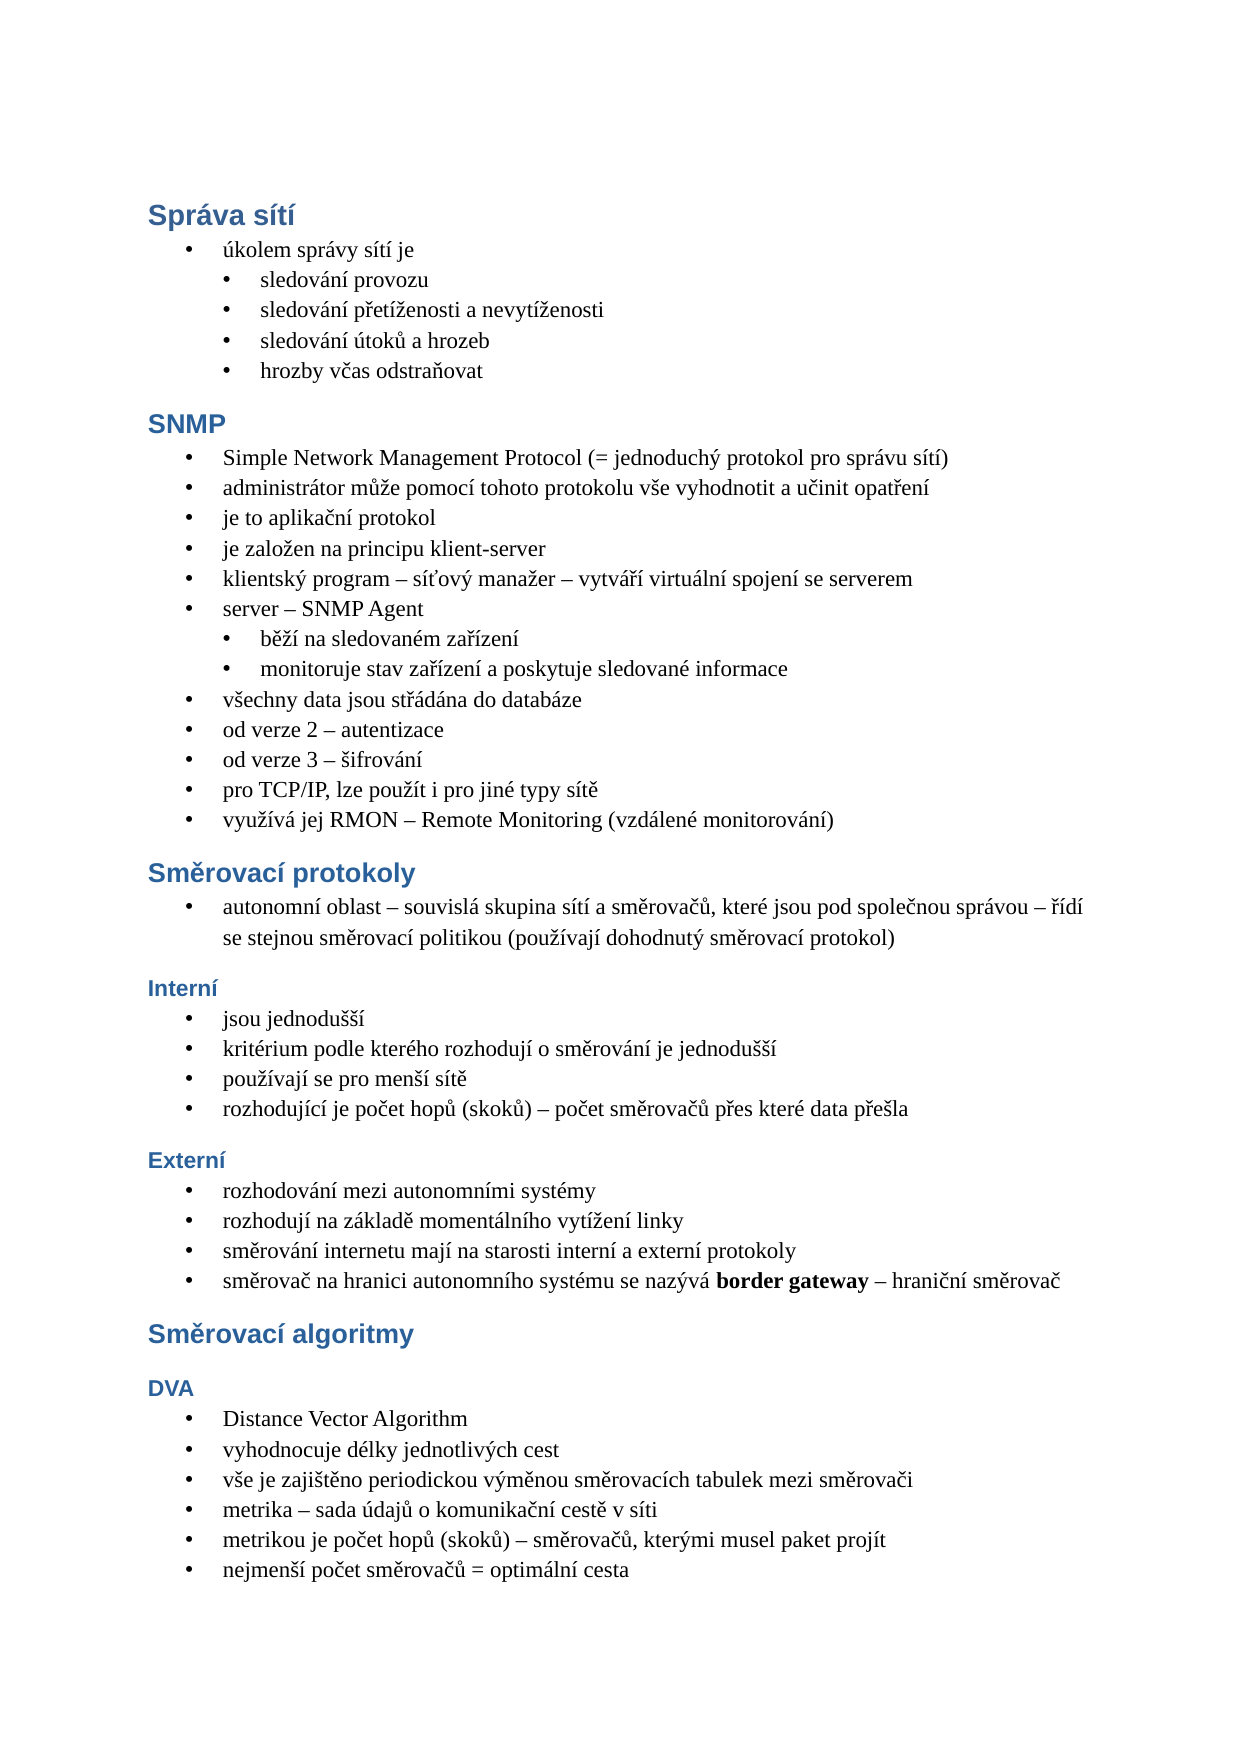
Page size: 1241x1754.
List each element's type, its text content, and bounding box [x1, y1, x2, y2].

list kritérium podle kterého rozhodují o směrování je jednodušší [185, 1035, 1093, 1061]
subtitle Externí [148, 1147, 1093, 1173]
subtitle DVA [148, 1375, 1093, 1402]
list sledování provozu [223, 266, 1093, 293]
list používají se pro menší sítě [185, 1065, 1093, 1092]
list monitoruje stav zařízení a poskytuje sledované informace [223, 655, 1093, 682]
list směrovač na hranici autonomního systému se nazývá border gateway – hraniční směrovač [185, 1267, 1093, 1294]
list hrozby včas odstraňovat [223, 357, 1093, 383]
list sledování útoků a hrozeb [223, 327, 1093, 353]
list server – SNMP Agent [185, 595, 1093, 621]
list od verze 2 – autentizace [185, 716, 1093, 742]
subtitle Směrovací algoritmy [148, 1318, 1093, 1350]
list rozhodují na základě momentálního vytížení linky [185, 1207, 1093, 1233]
subtitle Směrovací protokoly [148, 857, 1093, 889]
list využívá jej RMON – Remote Monitoring (vzdálené monitorování) [185, 806, 1093, 833]
subtitle Správa sítí [148, 198, 1093, 231]
list Distance Vector Algorithm [185, 1405, 1093, 1432]
list všechny data jsou střádána do databáze [185, 686, 1093, 712]
list úkolem správy sítí je [185, 236, 1093, 262]
list nejmenší počet směrovačů = optimální cesta [185, 1556, 1093, 1583]
subtitle Interní [148, 975, 1093, 1001]
list vše je zajištěno periodickou výměnou směrovacích tabulek mezi směrovači [185, 1466, 1093, 1492]
list běží na sledovaném zařízení [223, 625, 1093, 652]
list jsou jednodušší [185, 1005, 1093, 1031]
list Simple Network Management Protocol (= jednoduchý protokol pro správu sítí) [185, 444, 1093, 470]
list klientský program – síťový manažer – vytváří virtuální spojení se serverem [185, 565, 1093, 591]
list je založen na principu klient-server [185, 534, 1093, 561]
subtitle SNMP [148, 408, 1093, 439]
list vyhodnocuje délky jednotlivých cest [185, 1436, 1093, 1462]
list rozhodující je počet hopů (skoků) – počet směrovačů přes které data přešla [185, 1096, 1093, 1122]
list je to aplikační protokol [185, 504, 1093, 531]
list směrování internetu mají na starosti interní a externí protokoly [185, 1237, 1093, 1263]
list autonomní oblast – souvislá skupina sítí a směrovačů, které jsou pod společnou správou – řídí se stejnou směrovací politikou (používají dohodnutý směrovací protokol) [185, 893, 1093, 950]
list administrátor může pomocí tohoto protokolu vše vyhodnotit a učinit opatření [185, 474, 1093, 501]
list metrika – sada údajů o komunikační cestě v síti [185, 1496, 1093, 1522]
list rozhodování mezi autonomními systémy [185, 1177, 1093, 1203]
list sledování přetíženosti a nevytíženosti [223, 297, 1093, 323]
list metrikou je počet hopů (skoků) – směrovačů, kterými musel paket projít [185, 1526, 1093, 1553]
list od verze 3 – šifrování [185, 746, 1093, 772]
list pro TCP/IP, lze použít i pro jiné typy sítě [185, 776, 1093, 803]
